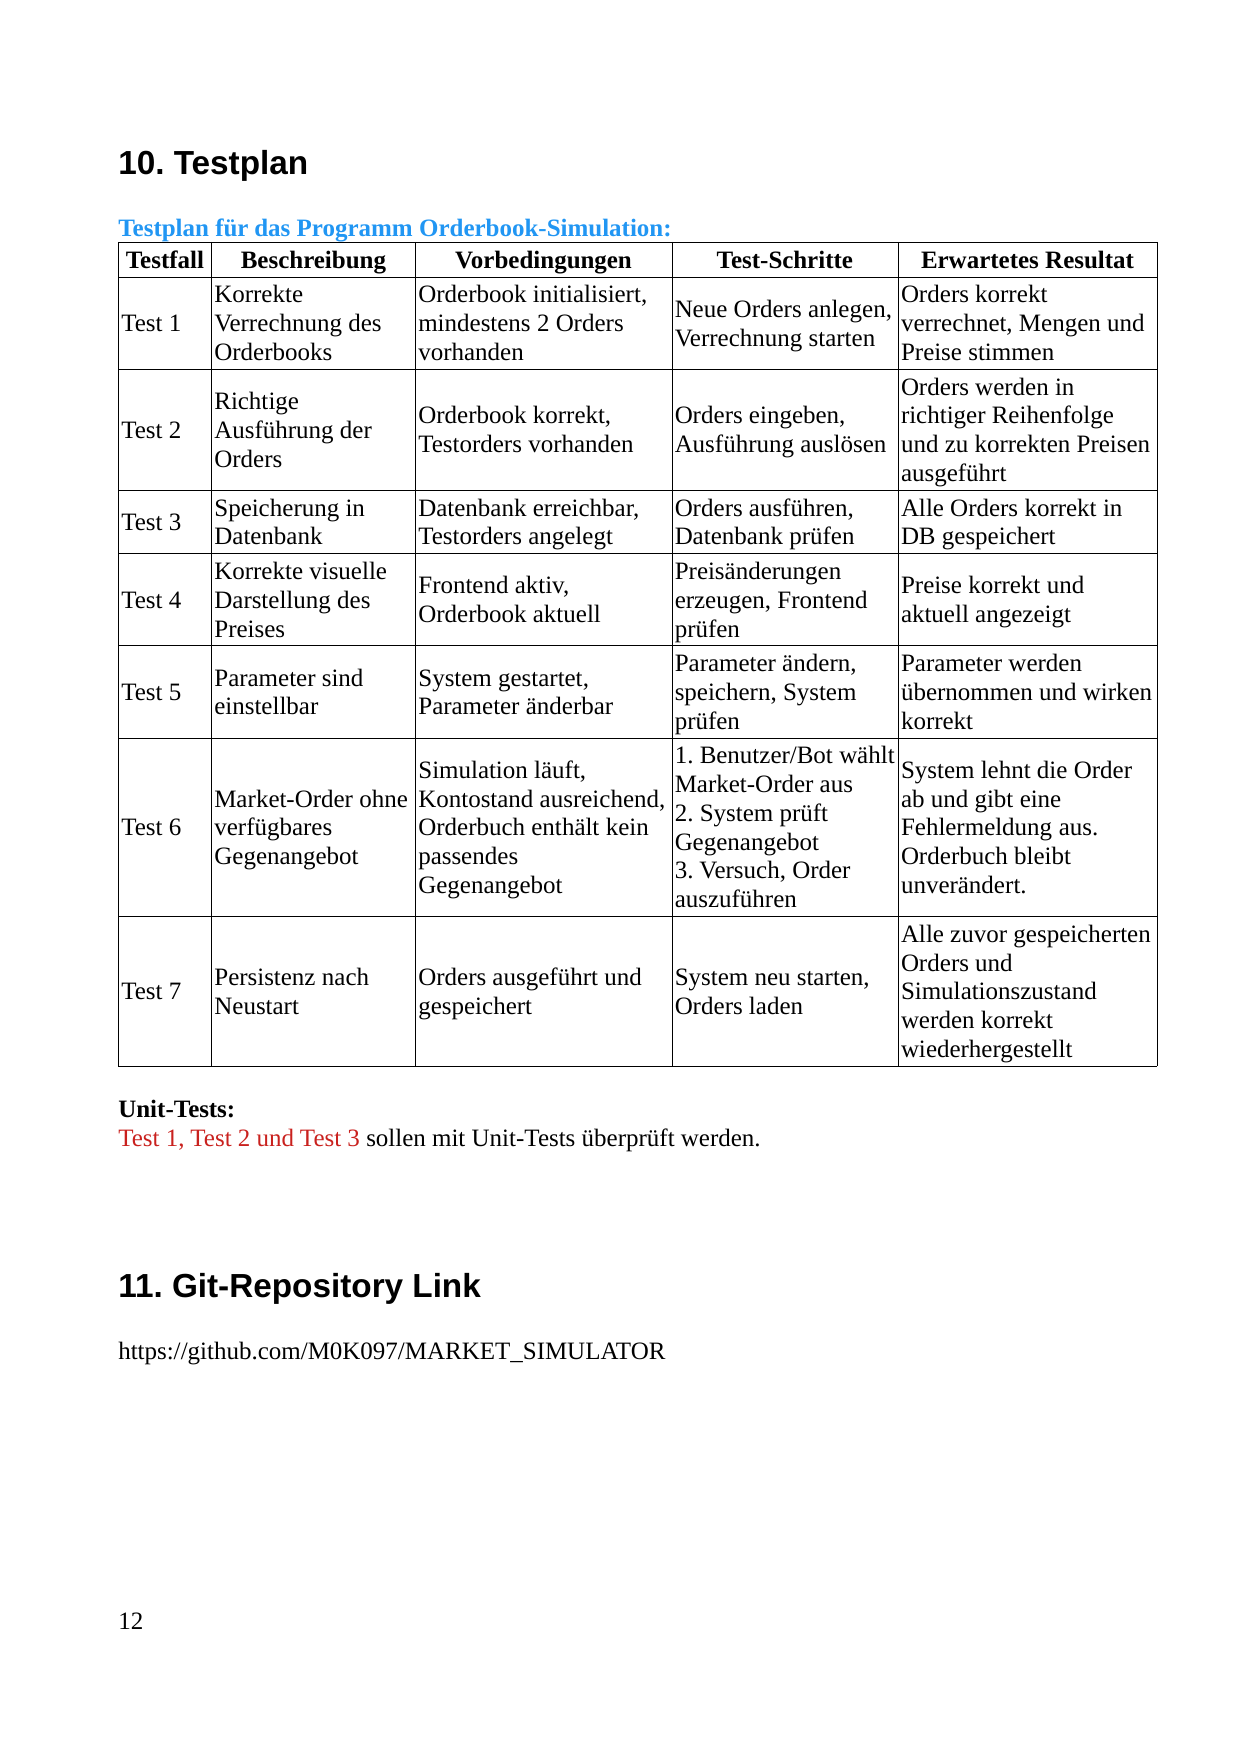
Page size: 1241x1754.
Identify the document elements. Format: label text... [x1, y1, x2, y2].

text Test 1, Test 2 und Test 3 sollen mit Unit-Tests überprüft werden. [118, 1123, 1122, 1152]
table_cell Orders ausführen, Datenbank prüfen [673, 491, 898, 553]
table_cell Test 5 [119, 646, 211, 737]
table_cell Preise korrekt und aktuell angezeigt [899, 554, 1157, 645]
table_cell Parameter ändern, speichern, System prüfen [673, 646, 898, 737]
table_cell Test 1 [119, 278, 211, 369]
table_cell Test 4 [119, 554, 211, 645]
table_cell Parameter werden übernommen und wirken korrekt [899, 646, 1157, 737]
table_cell System neu starten, Orders laden [673, 917, 898, 1066]
table_cell Richtige Ausführung der Orders [212, 370, 415, 490]
subtitle 11. Git-Repository Link [118, 1257, 1122, 1304]
table_cell Orders ausgeführt und gespeichert [416, 917, 672, 1066]
table_cell Persistenz nach Neustart [212, 917, 415, 1066]
table_cell Test 6 [119, 739, 211, 916]
text Testplan für das Programm Orderbook-Simulation: [118, 213, 1122, 242]
table_cell Test 3 [119, 491, 211, 553]
table_header Beschreibung [212, 243, 415, 277]
table_cell Frontend aktiv, Orderbook aktuell [416, 554, 672, 645]
table_cell Preisänderungen erzeugen, Frontend prüfen [673, 554, 898, 645]
table_header Testfall [119, 243, 211, 277]
table_header Test-Schritte [673, 243, 898, 277]
table_cell Test 7 [119, 917, 211, 1066]
table_cell Orders eingeben, Ausführung auslösen [673, 370, 898, 490]
table_cell System lehnt die Order ab und gibt eine Fehlermeldung aus. Orderbuch bleibt unverändert. [899, 739, 1157, 916]
table_header Vorbedingungen [416, 243, 672, 277]
table_cell Orders werden in richtiger Reihenfolge und zu korrekten Preisen ausgeführt [899, 370, 1157, 490]
table_cell Orders korrekt verrechnet, Mengen und Preise stimmen [899, 278, 1157, 369]
table_cell Parameter sind einstellbar [212, 646, 415, 737]
table_cell Alle zuvor gespeicherten Orders und Simulationszustand werden korrekt wiederhergestellt [899, 917, 1157, 1066]
table_cell 1. Benutzer/Bot wählt Market-Order aus 2. System prüft Gegenangebot 3. Versuch, Order auszuführen [673, 739, 898, 916]
table_cell Speicherung in Datenbank [212, 491, 415, 553]
table_cell Korrekte visuelle Darstellung des Preises [212, 554, 415, 645]
text https://github.com/M0K097/MARKET_SIMULATOR [118, 1336, 1122, 1364]
table_cell Orderbook initialisiert, mindestens 2 Orders vorhanden [416, 278, 672, 369]
table_cell Orderbook korrekt, Testorders vorhanden [416, 370, 672, 490]
table_header Erwartetes Resultat [899, 243, 1157, 277]
text Unit-Tests: [118, 1094, 1122, 1123]
table_cell Datenbank erreichbar, Testorders angelegt [416, 491, 672, 553]
table_cell Test 2 [119, 370, 211, 490]
table_cell Simulation läuft, Kontostand ausreichend, Orderbuch enthält kein passendes Gegenangebot [416, 739, 672, 916]
table_cell Alle Orders korrekt in DB gespeichert [899, 491, 1157, 553]
table_cell System gestartet, Parameter änderbar [416, 646, 672, 737]
table_cell Neue Orders anlegen, Verrechnung starten [673, 278, 898, 369]
table_cell Korrekte Verrechnung des Orderbooks [212, 278, 415, 369]
table_cell Market-Order ohne verfügbares Gegenangebot [212, 739, 415, 916]
subtitle 10. Testplan [118, 131, 1122, 182]
